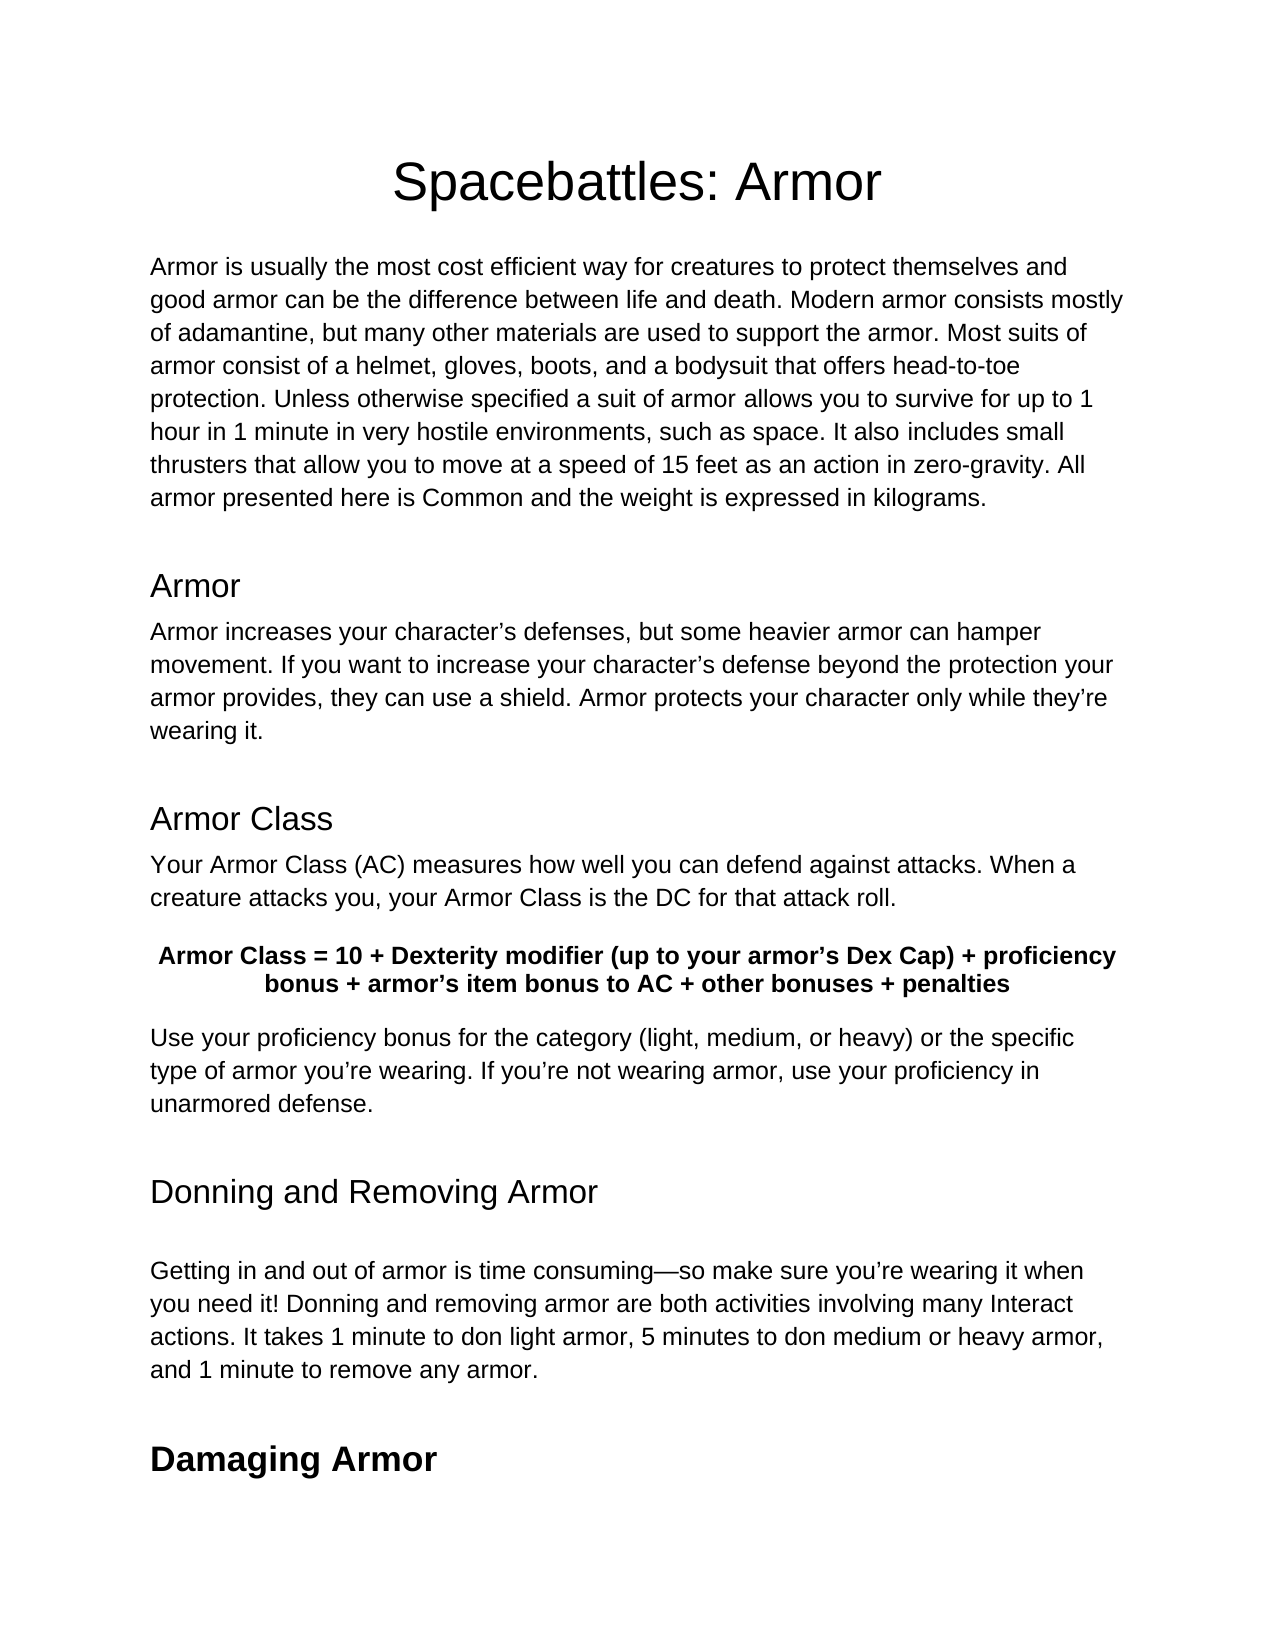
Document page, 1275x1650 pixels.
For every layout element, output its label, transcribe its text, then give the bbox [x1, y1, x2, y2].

subtitle Armor Class [150, 799, 1125, 837]
text Armor is usually the most cost efficient way for creatures to protect themselves and good armor can be the difference between life and death. Modern armor consists mostly of adamantine, but many other materials are used to support the armor. Most suits of armor consist of a helmet, gloves, boots, and a bodysuit that offers head-to-toe protection. Unless otherwise specified a suit of armor allows you to survive for up to 1 hour in 1 minute in very hostile environments, such as space. It also includes small thrusters that allow you to move at a speed of 15 feet as an action in zero-gravity. All armor presented here is Common and the weight is expressed in kilograms. [150, 252, 1125, 511]
text Use your proficiency bonus for the category (light, medium, or heavy) or the specific type of armor you’re wearing. If you’re not wearing armor, use your proficiency in unarmored defense. [150, 1023, 1125, 1118]
text Your Armor Class (AC) measures how well you can defend against attacks. When a creature attacks you, your Armor Class is the DC for that attack roll. [150, 850, 1125, 911]
subtitle Armor [150, 566, 1125, 604]
subtitle Donning and Removing Armor [150, 1172, 1125, 1211]
text Armor Class = 10 + Dexterity modifier (up to your armor’s Dex Cap) + proficiency bonus + armor’s item bonus to AC + other bonuses + penalties [150, 941, 1125, 998]
subtitle Damaging Armor [150, 1438, 1125, 1479]
text Getting in and out of armor is time consuming—so make sure you’re wearing it when you need it! Donning and removing armor are both activities involving many Interact actions. It takes 1 minute to don light armor, 5 minutes to don medium or heavy armor, and 1 minute to remove any armor. [150, 1256, 1125, 1384]
title Spacebattles: Armor [150, 150, 1125, 212]
text Armor increases your character’s defenses, but some heavier armor can hamper movement. If you want to increase your character’s defense beyond the protection your armor provides, they can use a shield. Armor protects your character only while they’re wearing it. [150, 617, 1125, 744]
